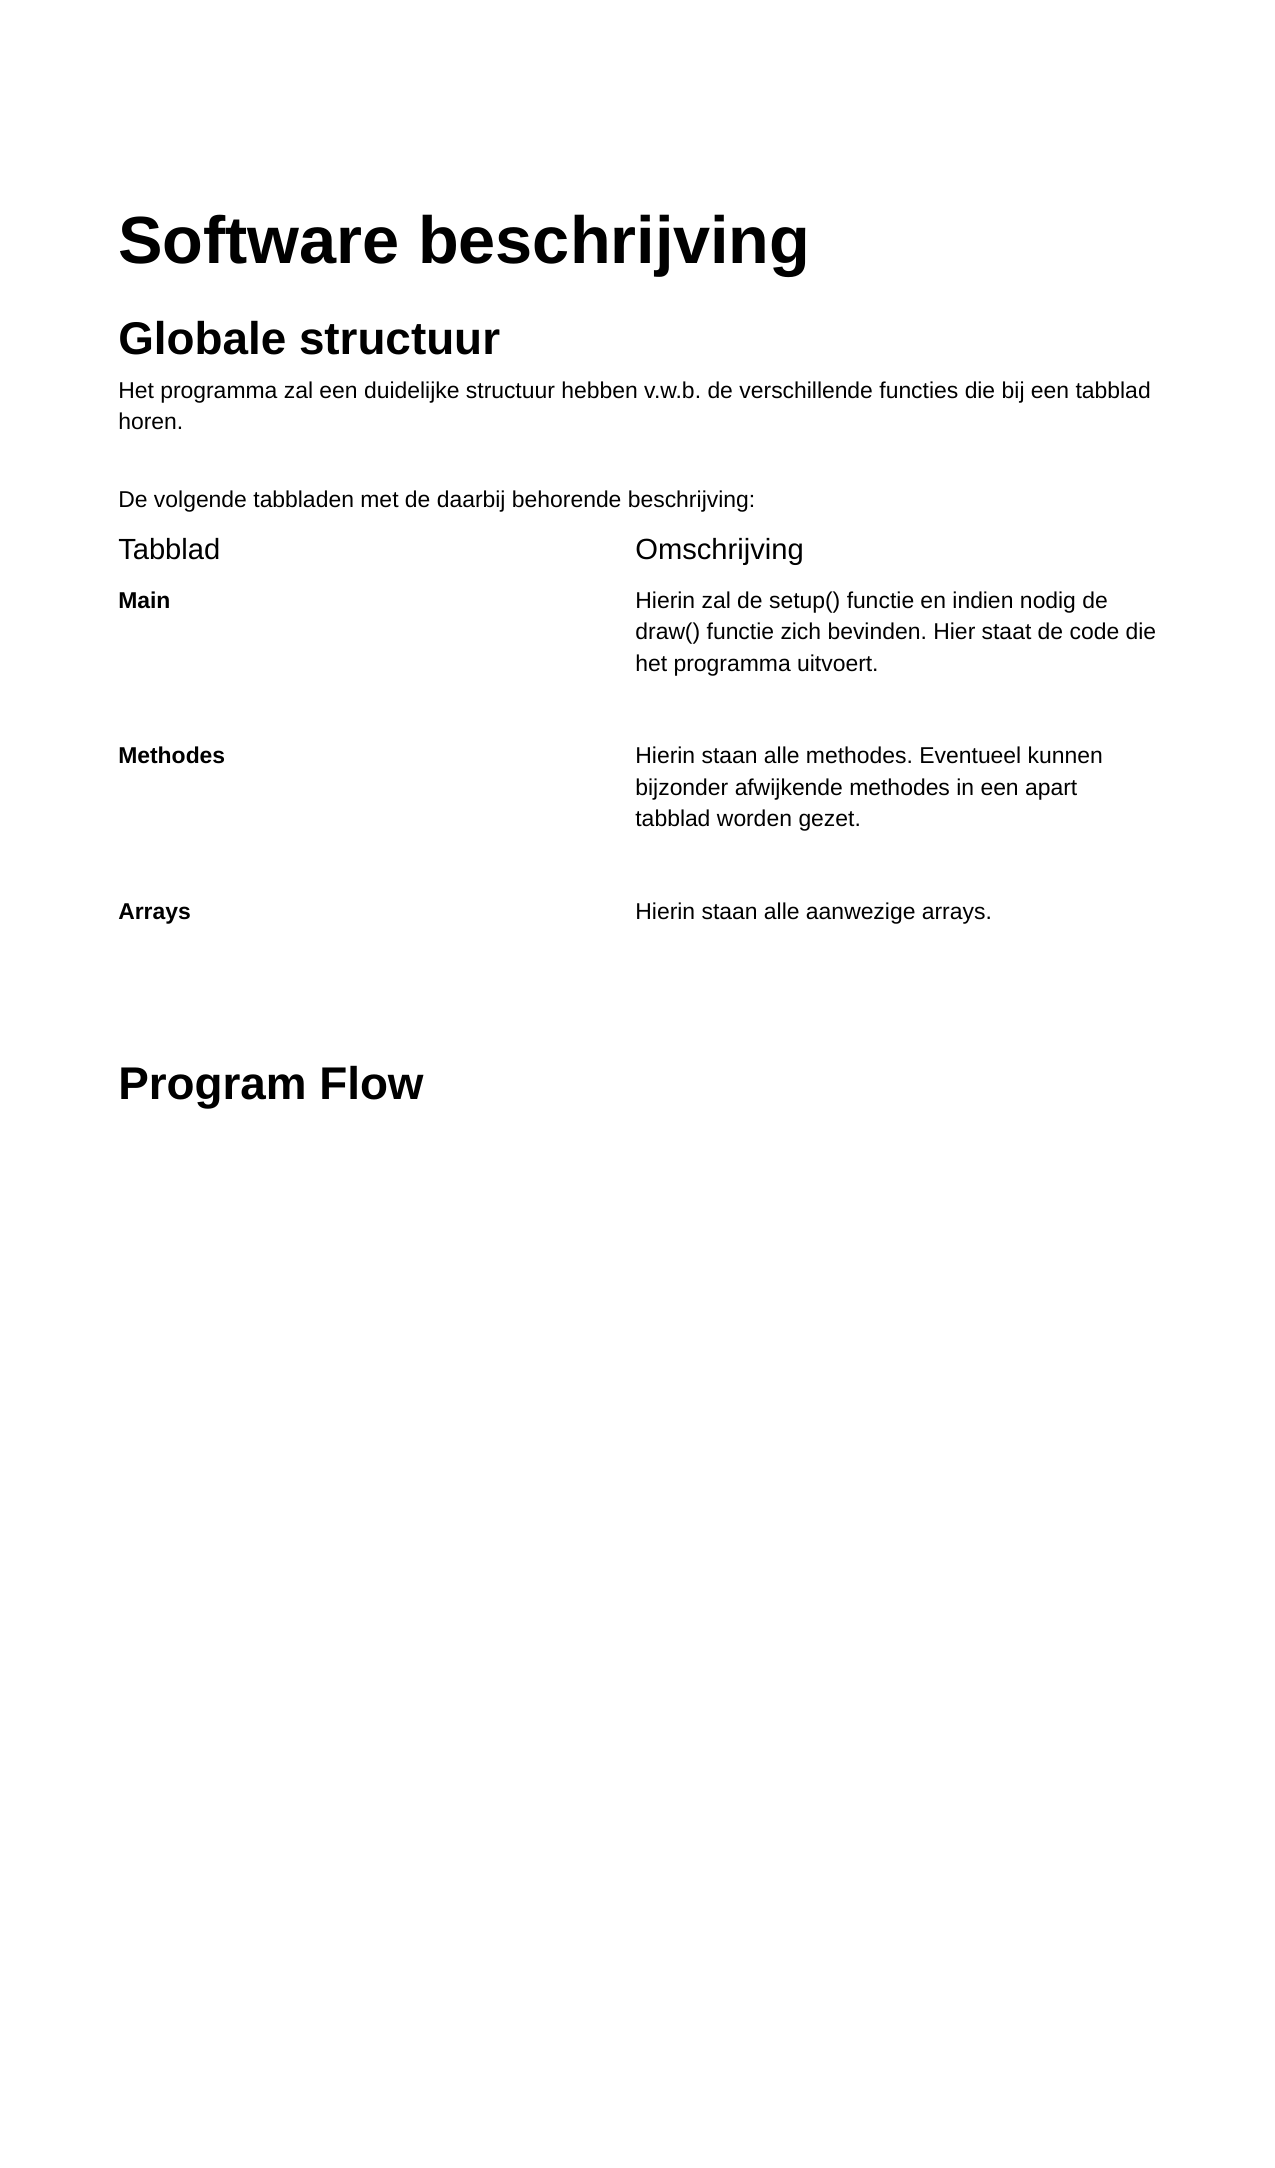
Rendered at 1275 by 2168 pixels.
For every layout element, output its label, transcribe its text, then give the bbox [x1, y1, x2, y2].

text Methodes Hierin staan alle methodes. Eventueel kunnen bijzonder afwijkende methodes in een apart tabblad worden gezet. [118, 742, 1157, 832]
text Main Hierin zal de setup() functie en indien nodig de draw() functie zich bevinden. Hier staat de code die het programma uitvoert. [118, 587, 1157, 676]
subtitle Globale structuur [118, 311, 1157, 364]
subtitle Program Flow [118, 1057, 1157, 1109]
text Arrays Hierin staan alle aanwezige arrays. [118, 898, 1157, 924]
subtitle Software beschrijving [118, 201, 1157, 278]
text De volgende tabbladen met de daarbij behorende beschrijving: [118, 454, 1157, 512]
text Het programma zal een duidelijke structuur hebben v.w.b. de verschillende functies die bij een tabblad horen. [118, 377, 1157, 434]
text Tabblad Omschrijving [118, 532, 1157, 566]
